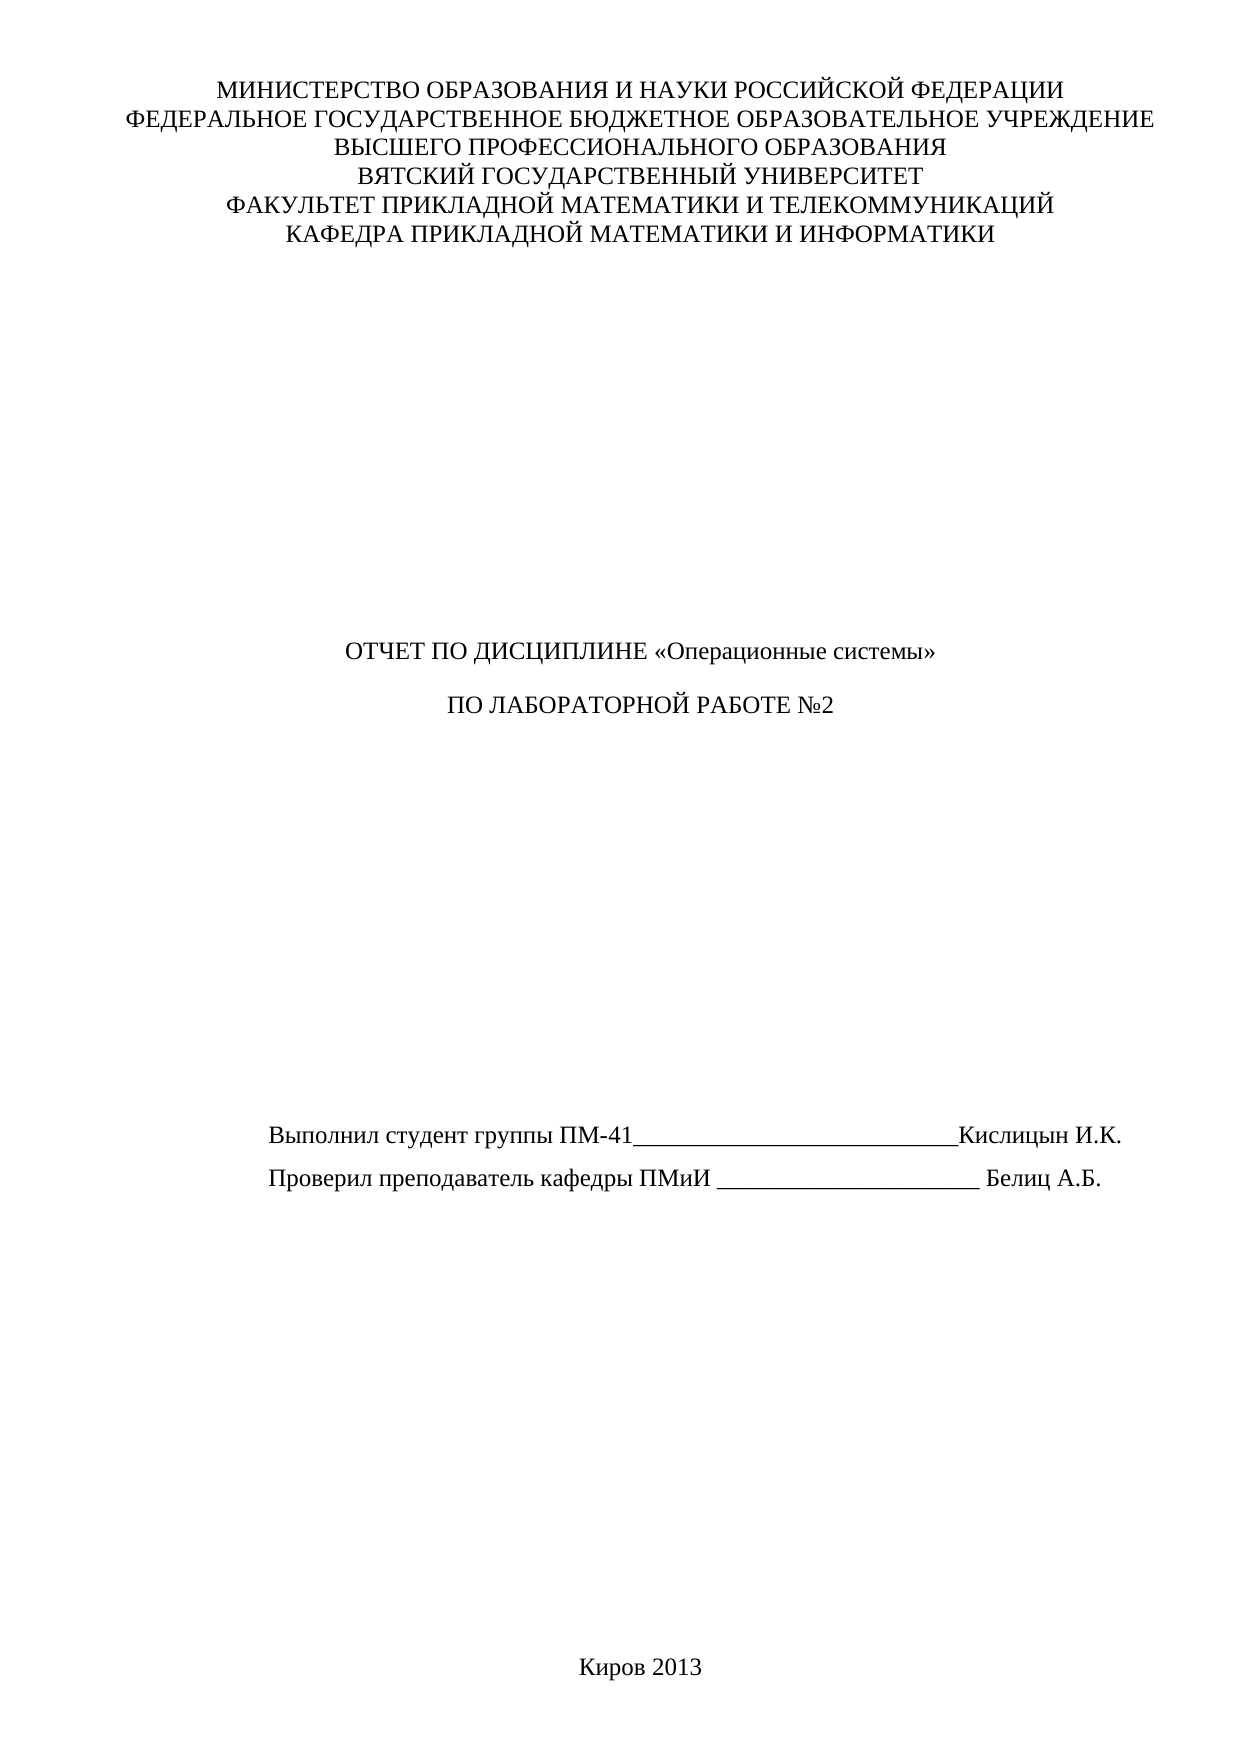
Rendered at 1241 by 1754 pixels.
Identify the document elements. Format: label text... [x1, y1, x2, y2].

text ФАКУЛЬТЕТ ПРИКЛАДНОЙ МАТЕМАТИКИ И ТЕЛЕКОММУНИКАЦИЙ [118, 190, 1162, 219]
text Выполнил студент группы ПМ-41__________________________Кислицын И.К. [268, 1120, 1162, 1149]
text ОТЧЕТ ПО ДИСЦИПЛИНЕ «Операционные системы» [118, 636, 1162, 665]
text ВЫСШЕГО ПРОФЕССИОНАЛЬНОГО ОБРАЗОВАНИЯ [118, 132, 1162, 161]
text Министерство образования и науки РОССИЙСКОЙ ФЕДЕРАЦИИ [118, 75, 1162, 104]
text КАФЕДРА ПРИКЛАДНОЙ МАТЕМАТИКИ И ИНФОРМАТИКИ [118, 219, 1162, 247]
text ФЕДЕРАЛЬНОЕ ГОСУДАРСТВЕННОЕ БЮДЖЕТНОЕ ОБРАЗОВАТЕЛЬНОЕ УЧРЕЖДЕНИЕ [118, 104, 1162, 132]
text ВЯТСКИЙ ГОСУДАРСТВЕННЫЙ УНИВЕРСИТЕТ [118, 161, 1162, 190]
text ПО ЛАБОРАТОРНОЙ РАБОТЕ №2 [118, 690, 1162, 719]
text Проверил преподаватель кафедры ПМиИ _____________________ Белиц А.Б. [268, 1163, 1162, 1192]
text Киров 2013 [118, 1652, 1162, 1681]
